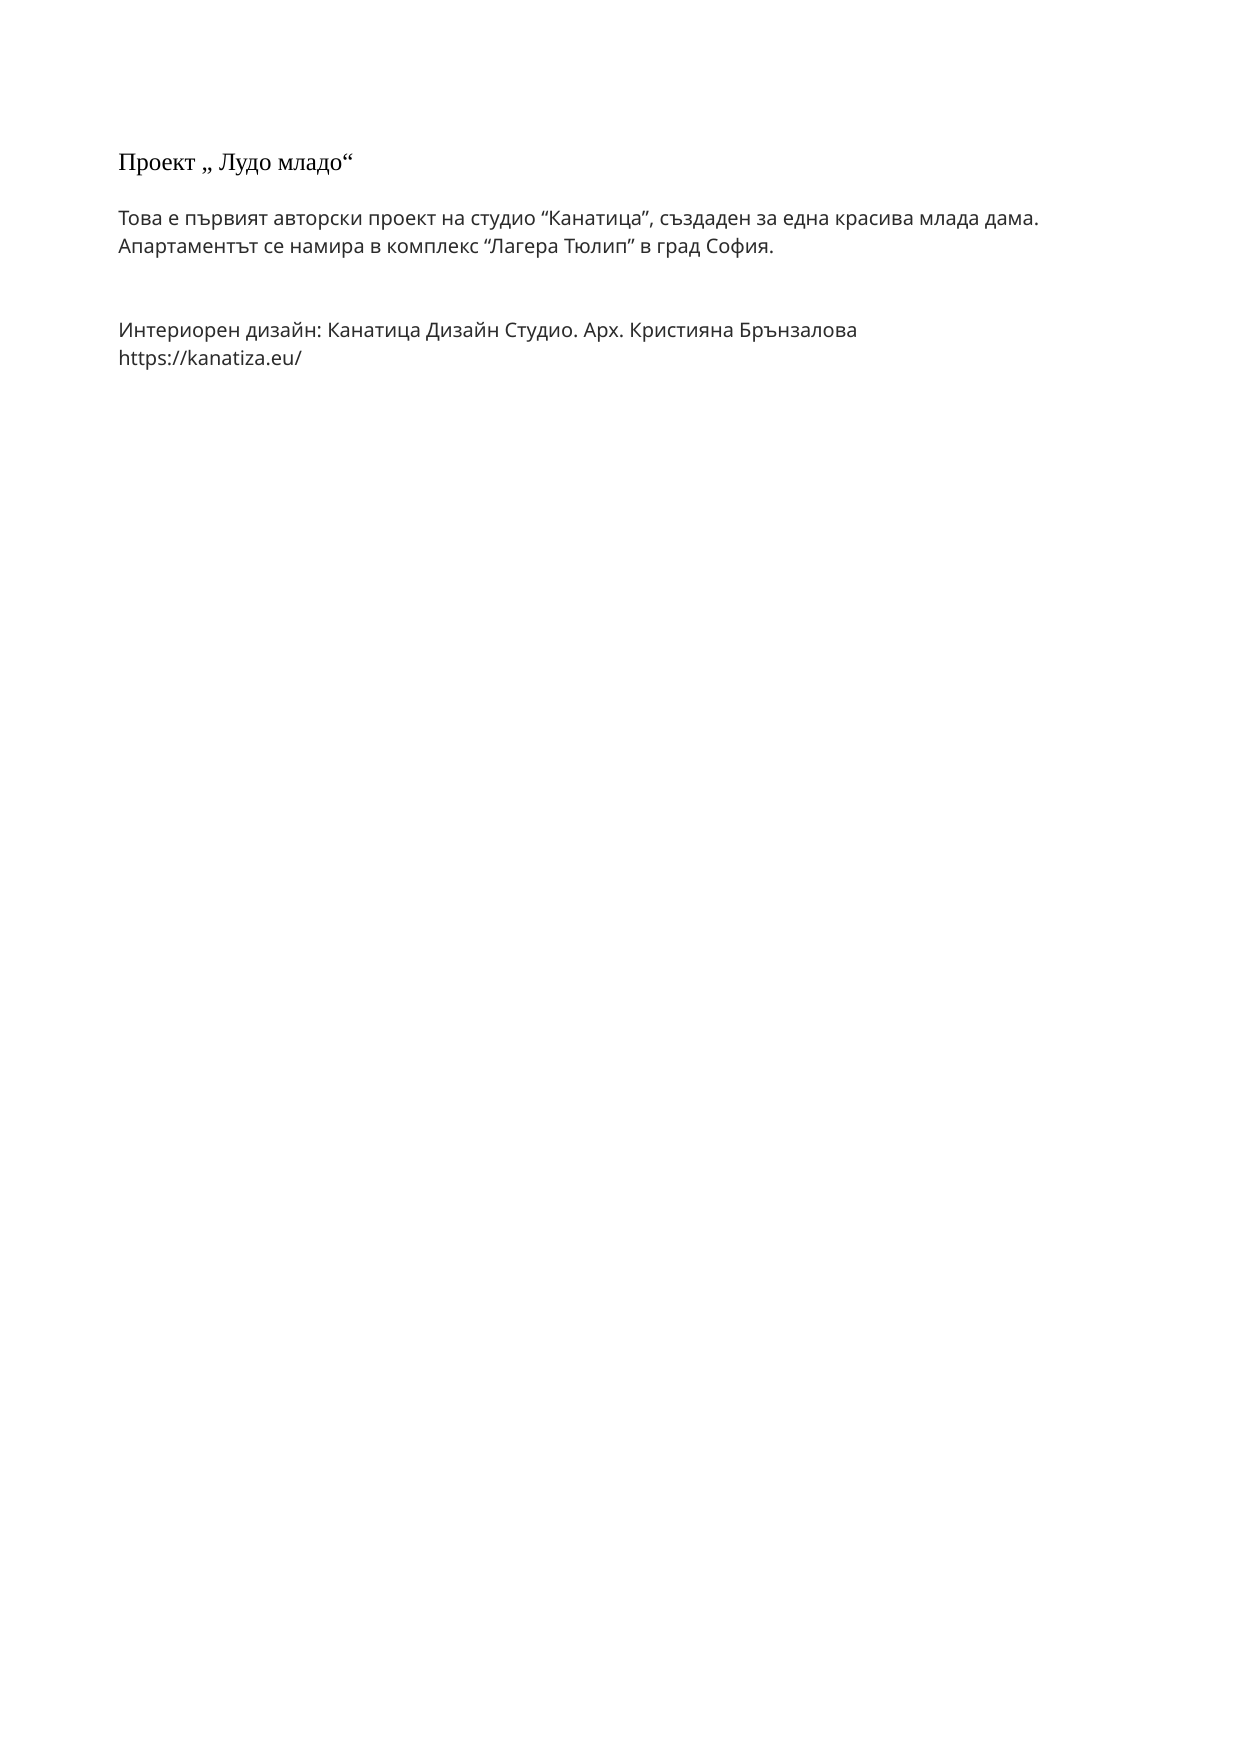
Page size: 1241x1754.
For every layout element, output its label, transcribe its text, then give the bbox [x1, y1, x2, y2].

text https://kanatiza.eu/ [118, 344, 1122, 371]
text Интериорен дизайн: Канатица Дизайн Студио. Арх. Кристияна Брънзалова [118, 316, 1122, 344]
text Това е първият авторски проект на студио “Канатица”, създаден за една красива млада дама. Апартаментът се намира в комплекс “Лагера Тюлип” в град София. [118, 204, 1122, 259]
text Проект „ Лудо младо“ [118, 118, 1122, 176]
